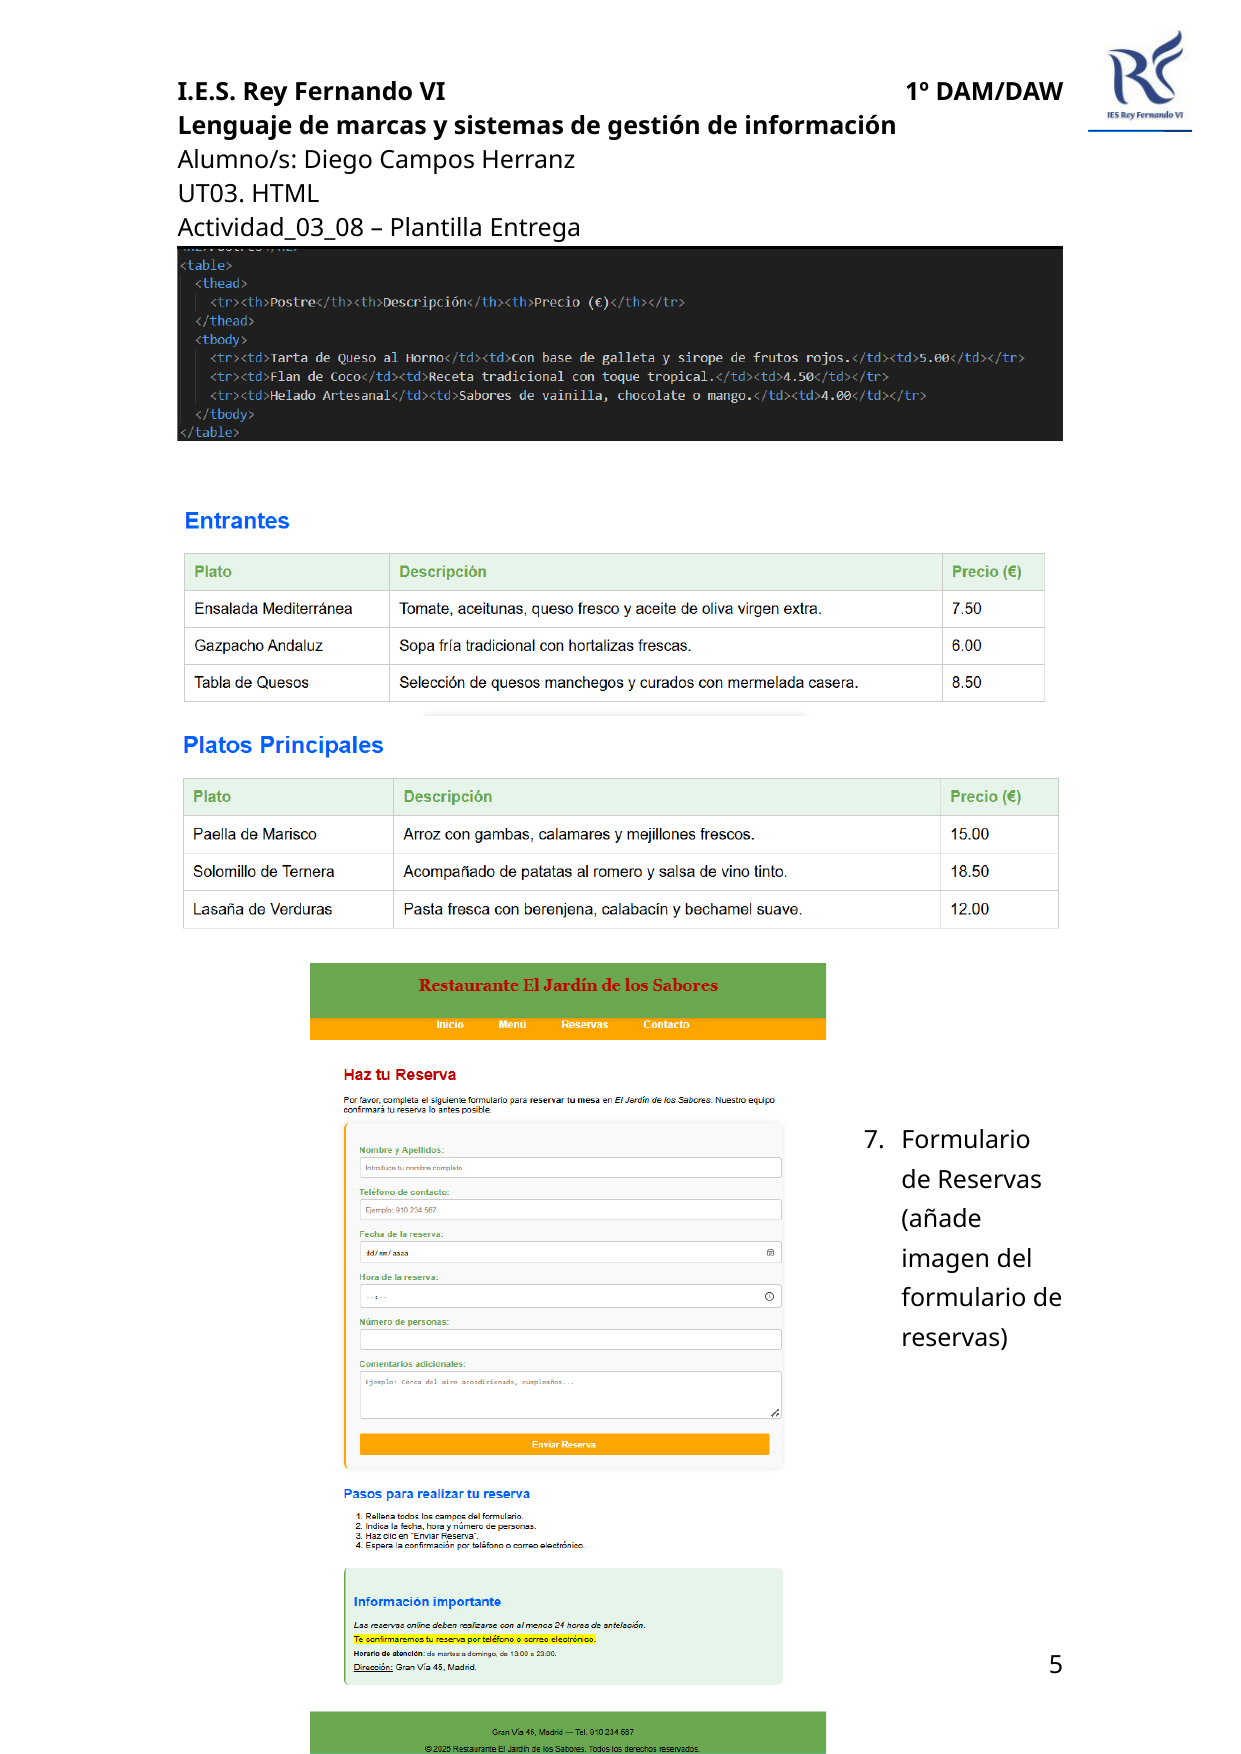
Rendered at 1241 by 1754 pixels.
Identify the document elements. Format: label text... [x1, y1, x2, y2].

list Formulario de Reservas (añade imagen del formulario de reservas) [827, 1122, 1063, 1353]
picture [310, 963, 827, 1754]
picture [177, 733, 1063, 932]
picture [177, 249, 1063, 441]
picture [1084, 30, 1193, 132]
picture [177, 502, 1063, 716]
list [215, 1122, 310, 1353]
